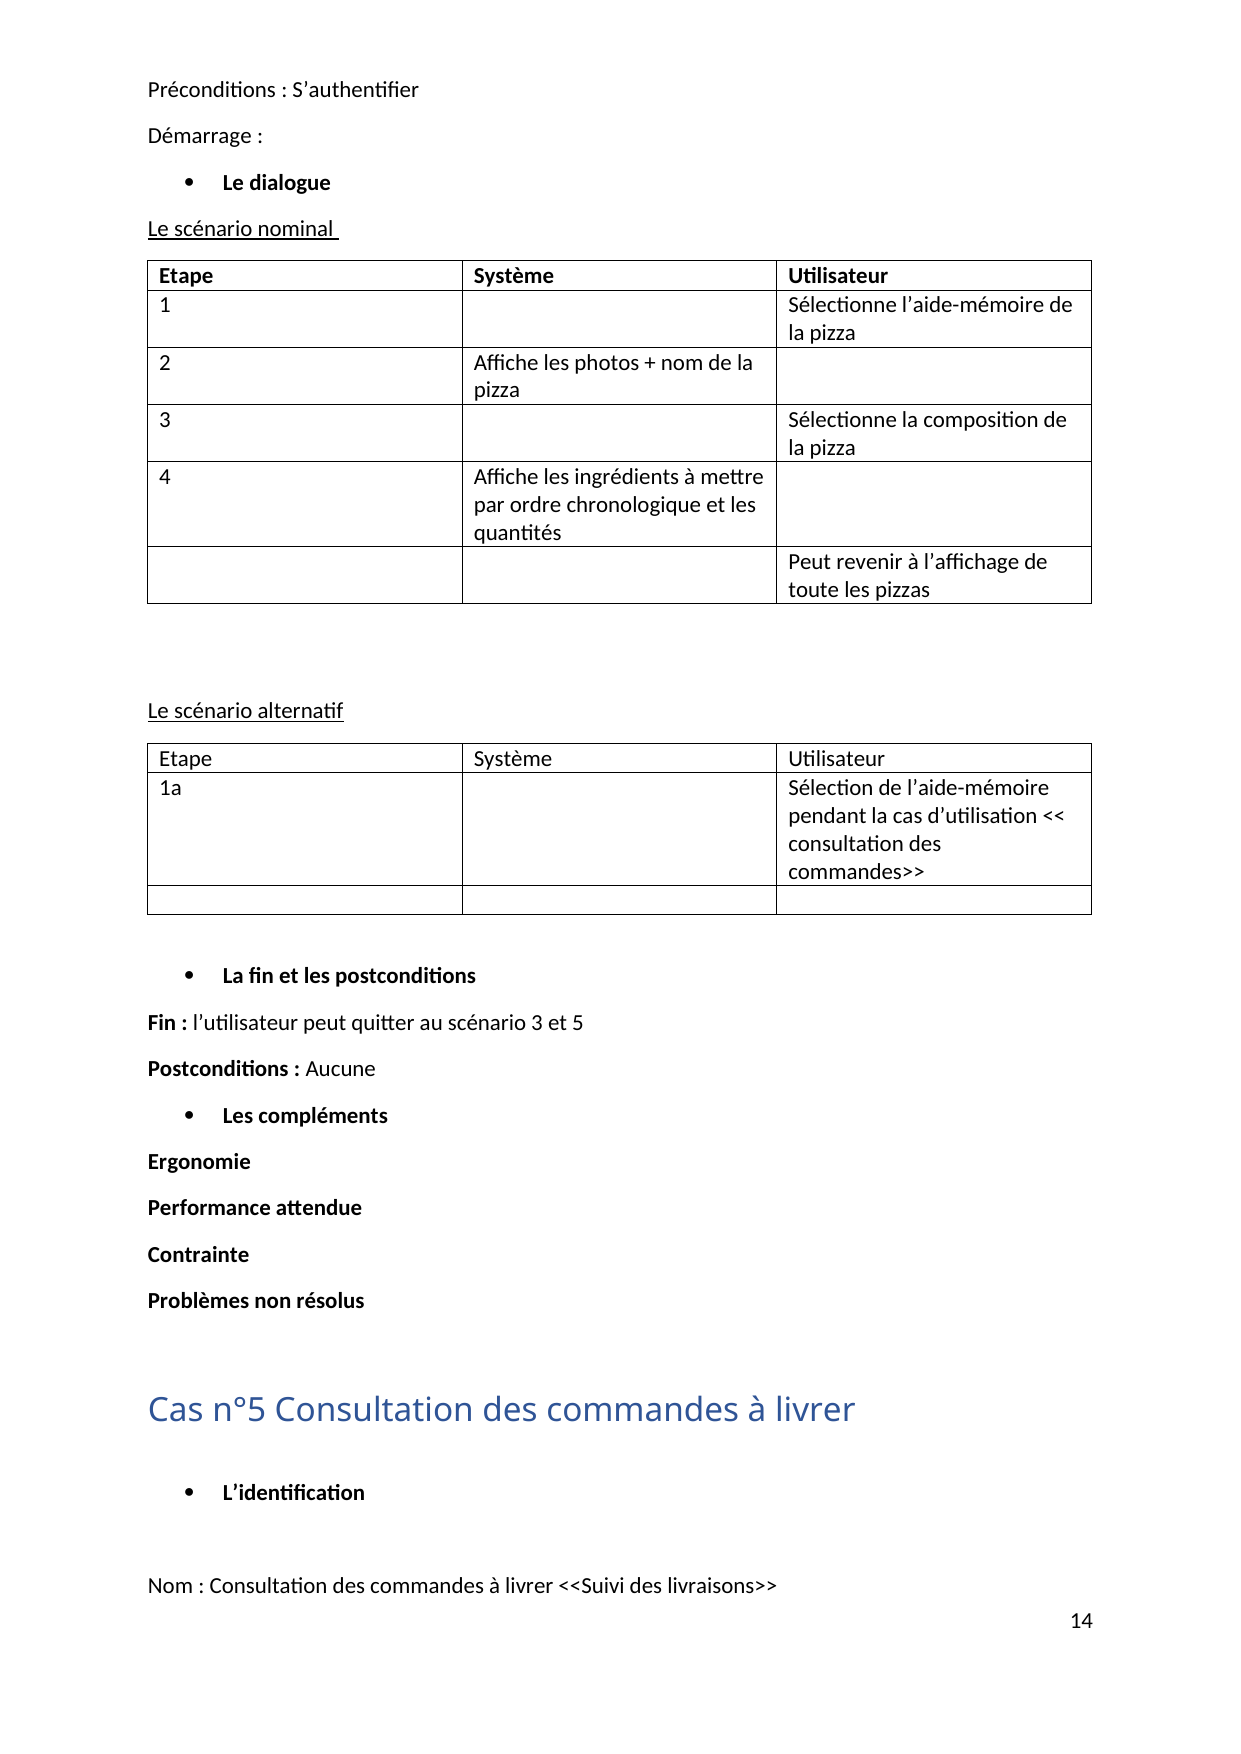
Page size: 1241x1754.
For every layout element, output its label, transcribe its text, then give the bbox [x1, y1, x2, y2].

table_cell [777, 348, 1091, 404]
text Nom : Consultation des commandes à livrer <<Suivi des livraisons>> [148, 1571, 1093, 1599]
table_cell Sélectionne l’aide-mémoire de la pizza [777, 291, 1091, 347]
text Problèmes non résolus [148, 1286, 1093, 1314]
table_cell [463, 405, 776, 461]
table_cell [463, 886, 776, 914]
table_cell 1a [148, 773, 462, 885]
text Performance attendue [148, 1193, 1093, 1221]
table_cell Sélection de l’aide-mémoire pendant la cas d’utilisation << consultation des commandes>> [777, 773, 1091, 885]
text Postconditions : Aucune [148, 1054, 1093, 1082]
table_header Etape [148, 261, 462, 289]
text Démarrage : [148, 121, 1093, 149]
table_cell [777, 886, 1091, 914]
table_cell [463, 291, 776, 347]
table_header Utilisateur [777, 744, 1091, 772]
table_cell 3 [148, 405, 462, 461]
table_cell [463, 547, 776, 603]
list Les compléments [185, 1101, 1093, 1129]
table_cell Peut revenir à l’affichage de toute les pizzas [777, 547, 1091, 603]
text Contrainte [148, 1240, 1093, 1268]
table_cell 1 [148, 291, 462, 347]
table_cell Sélectionne la composition de la pizza [777, 405, 1091, 461]
table_header Utilisateur [777, 261, 1091, 289]
subtitle Cas n°5 Consultation des commandes à livrer [148, 1386, 1093, 1432]
table_cell 4 [148, 462, 462, 546]
table_header Etape [148, 744, 462, 772]
list L’identification [185, 1478, 1093, 1506]
text Fin : l’utilisateur peut quitter au scénario 3 et 5 [148, 1008, 1093, 1036]
table_header Système [463, 744, 776, 772]
list La fin et les postconditions [185, 962, 1093, 990]
table_cell Affiche les photos + nom de la pizza [463, 348, 776, 404]
text Le scénario alternatif [148, 697, 1093, 725]
table_cell Affiche les ingrédients à mettre par ordre chronologique et les quantités [463, 462, 776, 546]
table_header Système [463, 261, 776, 289]
list Le dialogue [185, 168, 1093, 196]
table_cell [148, 886, 462, 914]
text Préconditions : S’authentifier [148, 75, 1093, 103]
table_cell 2 [148, 348, 462, 404]
table_cell [148, 547, 462, 603]
table_cell [463, 773, 776, 885]
text Ergonomie [148, 1147, 1093, 1175]
table_cell [777, 462, 1091, 546]
text Le scénario nominal [148, 214, 1093, 242]
